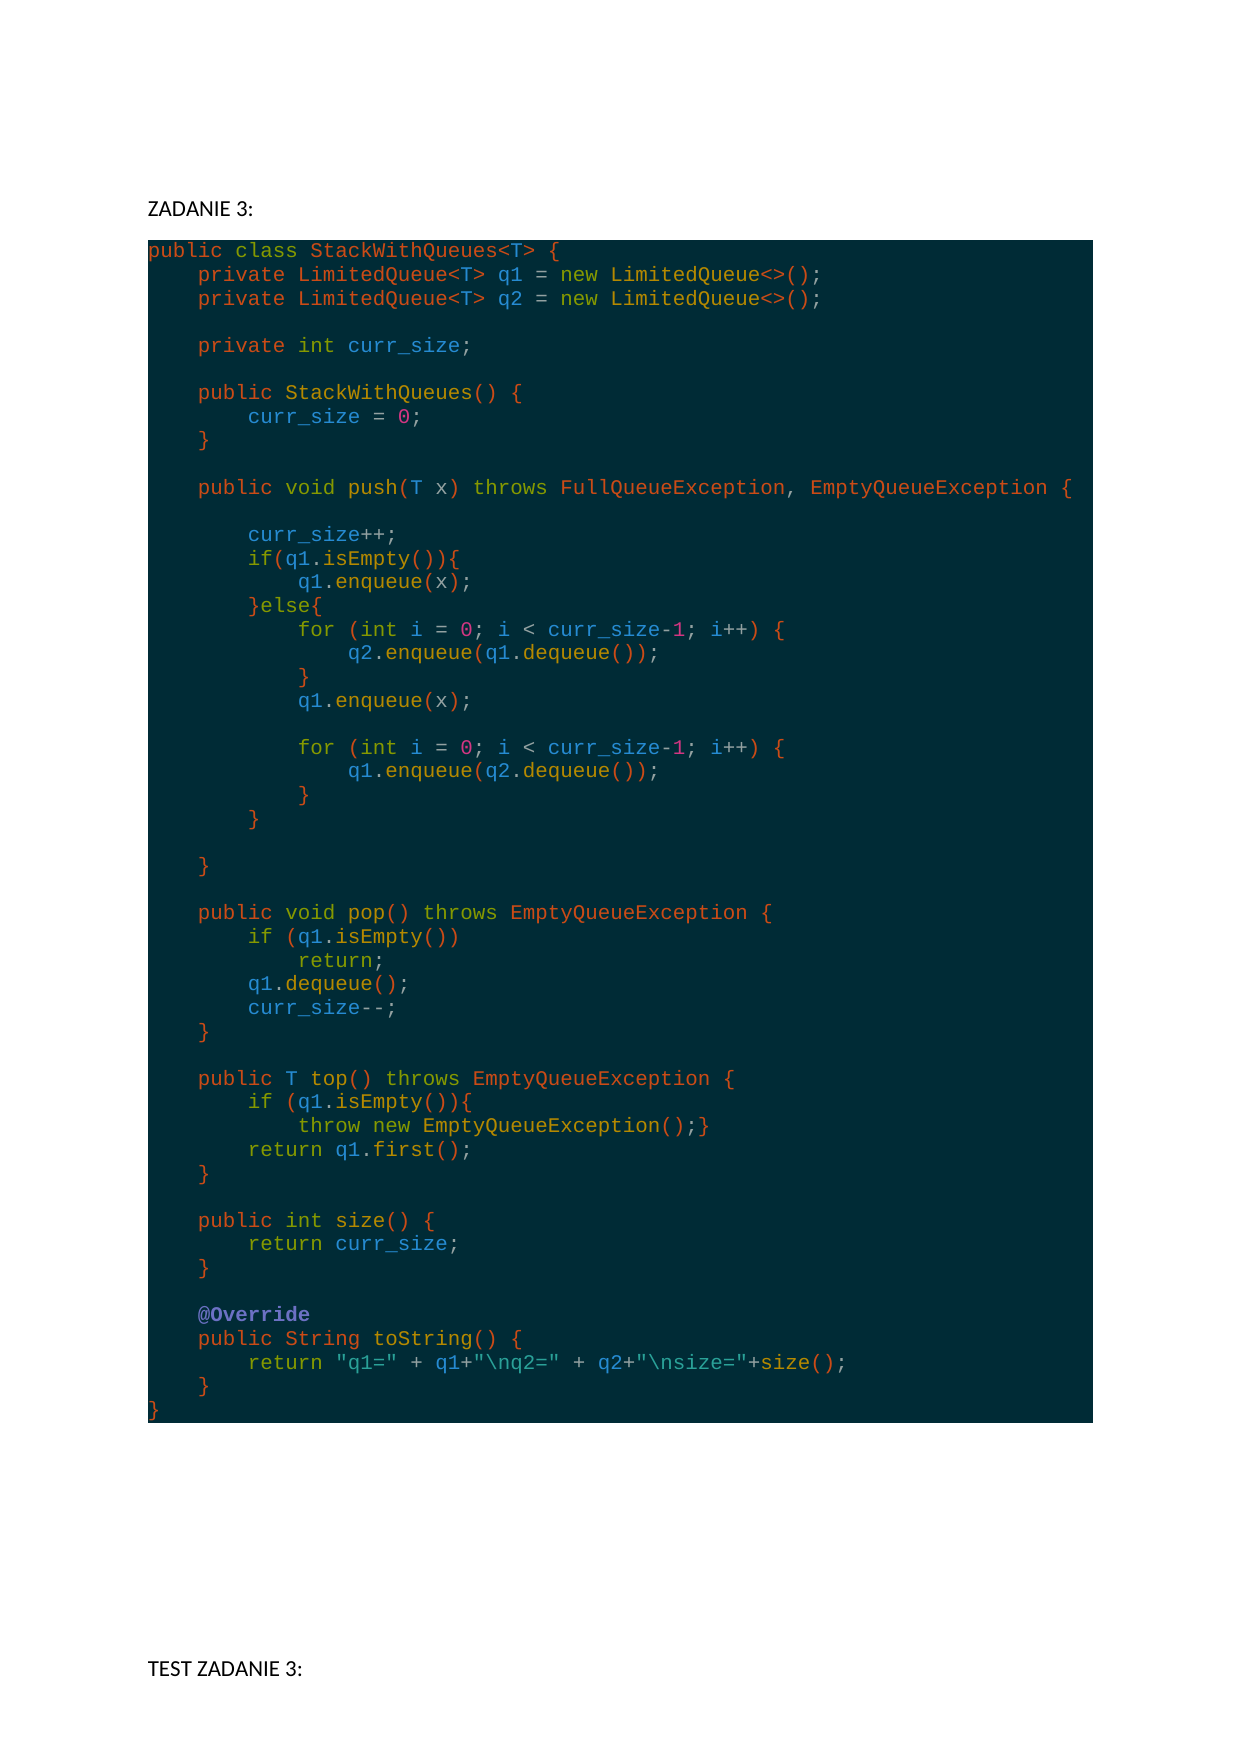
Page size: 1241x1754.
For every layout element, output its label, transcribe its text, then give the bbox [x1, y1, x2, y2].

text TEST ZADANIE 3: [148, 1654, 1093, 1682]
text ZADANIE 3: [148, 194, 1093, 222]
text public class StackWithQueues<T> { private LimitedQueue<T> q1 = new LimitedQueue<>(); private LimitedQueue<T> q2 = new LimitedQueue<>(); private int curr_size; public StackWithQueues() { curr_size = 0; } public void push(T x) throws FullQueueException, EmptyQueueException { curr_size++; if(q1.isEmpty()){ q1.enqueue(x); }else{ for (int i = 0; i < curr_size-1; i++) { q2.enqueue(q1.dequeue()); } q1.enqueue(x); for (int i = 0; i < curr_size-1; i++) { q1.enqueue(q2.dequeue()); } } } public void pop() throws EmptyQueueException { if (q1.isEmpty()) return; q1.dequeue(); curr_size--; } public T top() throws EmptyQueueException { if (q1.isEmpty()){ throw new EmptyQueueException();} return q1.first(); } public int size() { return curr_size; } @Override public String toString() { return "q1=" + q1+"\nq2=" + q2+"\nsize="+size(); } } [148, 240, 1093, 1423]
